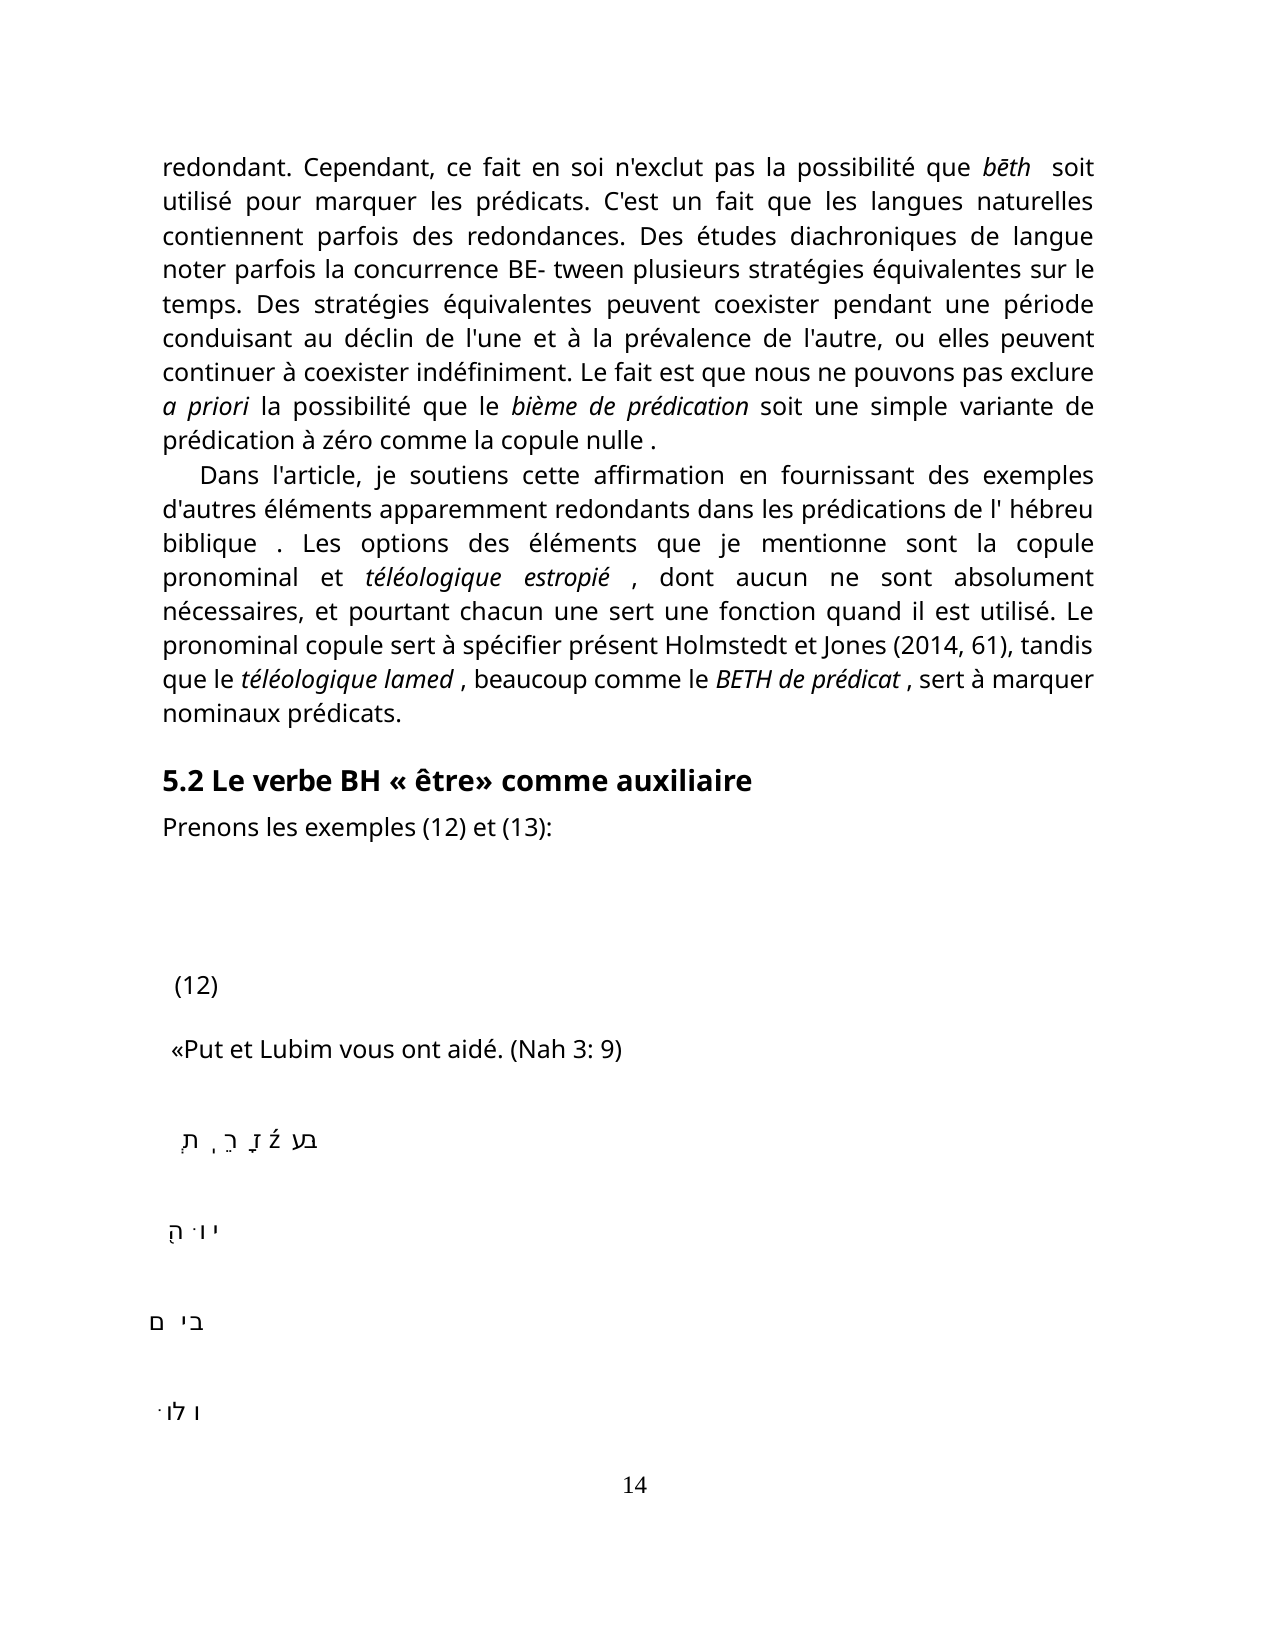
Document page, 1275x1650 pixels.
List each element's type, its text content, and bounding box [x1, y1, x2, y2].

text ב י ם [150, 1269, 1109, 1337]
text Dans l'article, je soutiens cette affirmation en fournissant des exemples d'autres éléments apparemment redondants dans les prédications de l' hébreu biblique . Les options des éléments que je mentionne sont la copule pronominal et téléologique estropié , dont aucun ne sont absolument nécessaires, et pourtant chacun une sert une fonction quand il est utilisé. Le pronominal copule sert à spécifier présent Holmstedt et Jones (2014, 61), tandis que le téléologique lamed , beaucoup comme le BETH de prédicat , sert à marquer nominaux prédicats. [162, 457, 1094, 730]
text ְ ז ָ ר ֵ ֽ ת ź בּע [174, 1088, 1125, 1156]
text (12) [174, 968, 1125, 1002]
text «Put et Lubim vous ont aidé. (Nah 3: 9) [171, 1031, 1125, 1065]
text Prenons les exemples (12) et (13): [162, 809, 1125, 843]
text redondant. Cependant, ce fait en soi n'exclut pas la possibilité que bēth soit utilisé pour marquer les prédicats. C'est un fait que les langues naturelles contiennent parfois des redondances. Des études diachroniques de langue noter parfois la concurrence BE- tween plusieurs stratégies équivalentes sur le temps. Des stratégies équivalentes peuvent coexister pendant une période conduisant au déclin de l'une et à la prévalence de l'autre, ou elles peuvent continuer à coexister indéfiniment. Le fait est que nous ne pouvons pas exclure a priori la possibilité que le bième de prédication soit une simple variante de prédication à zéro comme la copule nulle . [162, 150, 1094, 457]
text ֖יוּ ה [164, 1178, 1123, 1247]
text 5.2 Le verbe BH « être» comme auxiliaire [162, 760, 1125, 800]
text ולוּ [156, 1360, 1125, 1427]
